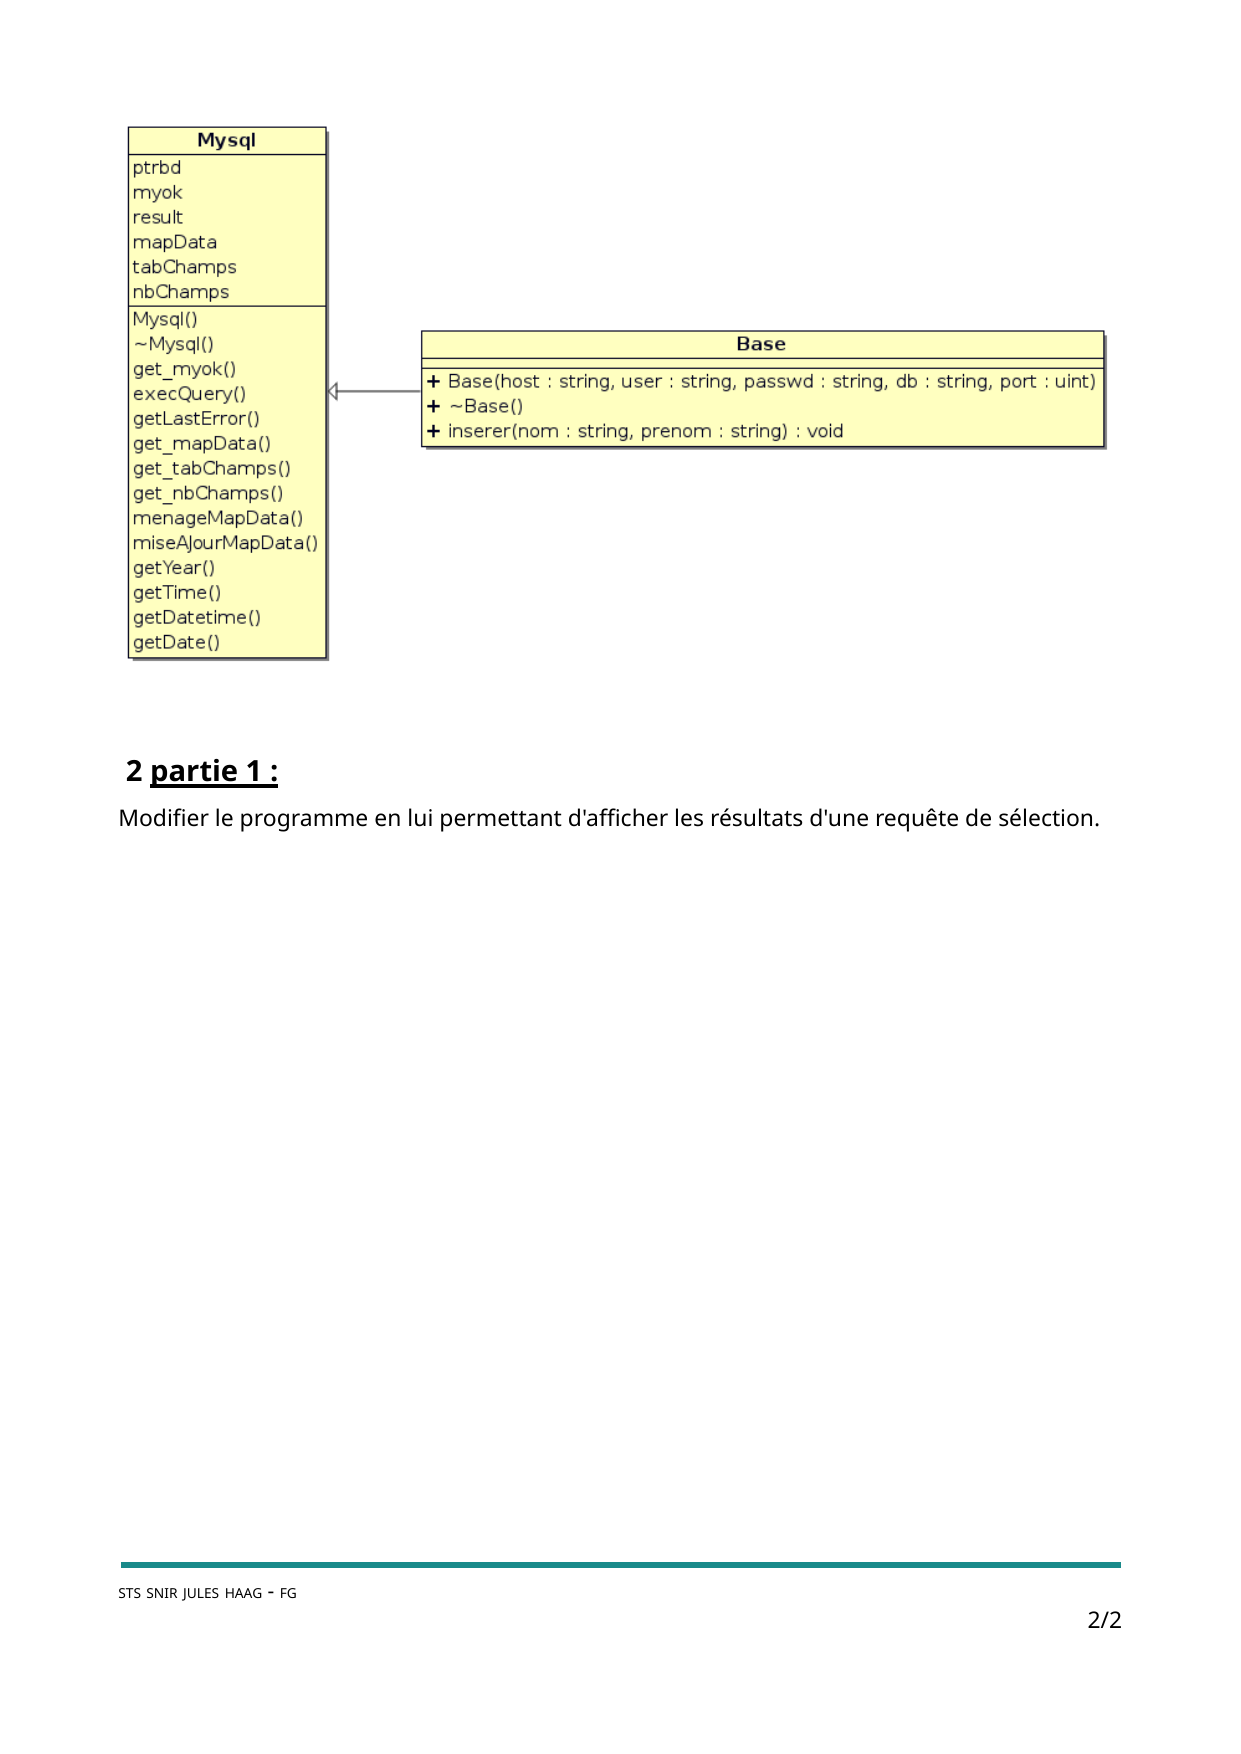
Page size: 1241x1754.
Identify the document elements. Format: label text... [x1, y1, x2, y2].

text Modifier le programme en lui permettant d'afficher les résultats d'une requête de sélection. [118, 802, 1122, 833]
picture [118, 118, 1122, 676]
subtitle partie 1 : [118, 750, 1122, 790]
